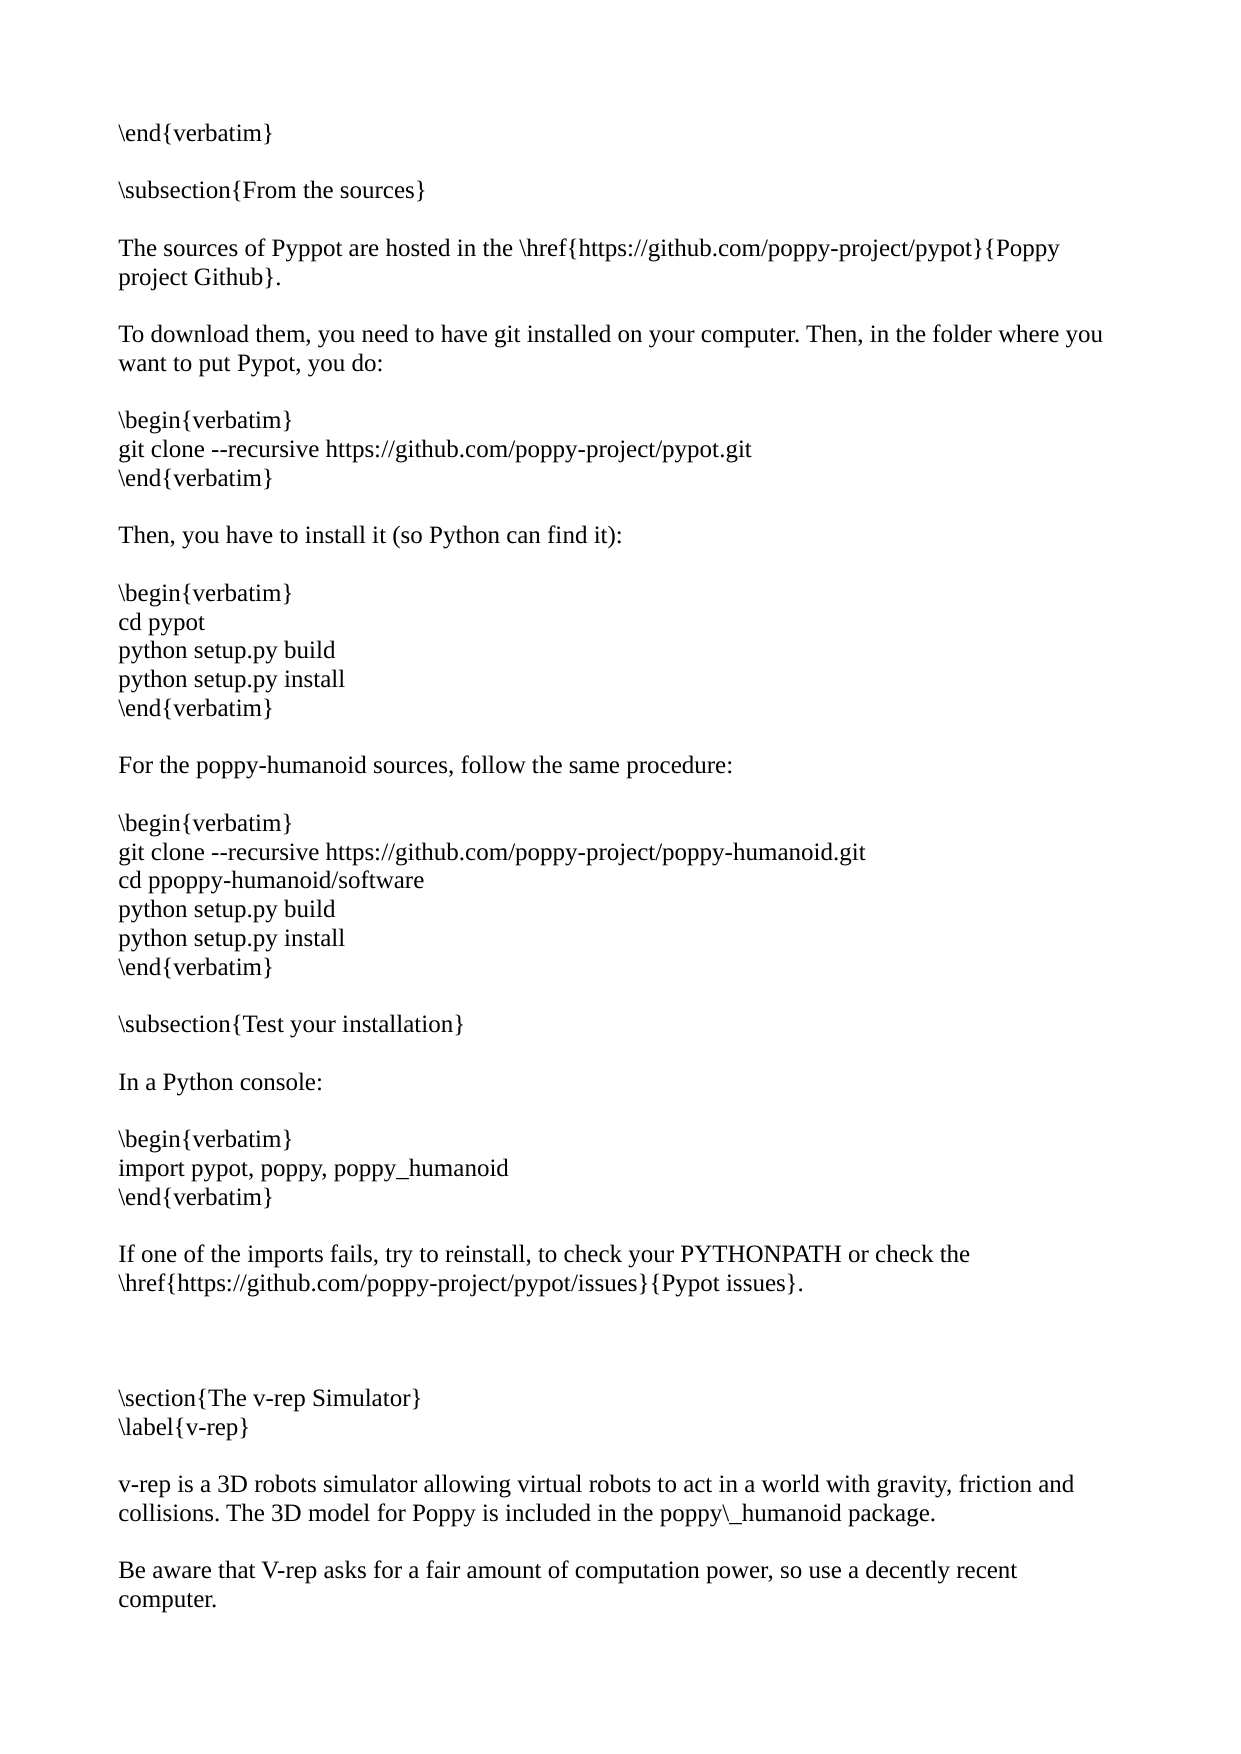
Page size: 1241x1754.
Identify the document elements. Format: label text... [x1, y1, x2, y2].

text \subsection{From the sources} [118, 176, 1122, 204]
text \end{verbatim} [118, 693, 1122, 722]
text \label{v-rep} [118, 1412, 1122, 1441]
text Then, you have to install it (so Python can find it): [118, 521, 1122, 549]
text Be aware that V-rep asks for a fair amount of computation power, so use a decently recent computer. [118, 1556, 1122, 1613]
text To download them, you need to have git installed on your computer. Then, in the folder where you want to put Pypot, you do: [118, 319, 1122, 377]
text cd ppoppy-humanoid/software [118, 866, 1122, 894]
text The sources of Pyppot are hosted in the \href{https://github.com/poppy-project/pypot}{Poppy project Github}. [118, 233, 1122, 291]
text In a Python console: [118, 1067, 1122, 1096]
text python setup.py build [118, 636, 1122, 664]
text If one of the imports fails, try to reinstall, to check your PYTHONPATH or check the \href{https://github.com/poppy-project/pypot/issues}{Pypot issues}. [118, 1239, 1122, 1297]
text \section{The v-rep Simulator} [118, 1383, 1122, 1412]
text import pypot, poppy, poppy_humanoid [118, 1153, 1122, 1182]
text \end{verbatim} [118, 952, 1122, 981]
text python setup.py build [118, 894, 1122, 923]
text For the poppy-humanoid sources, follow the same procedure: [118, 751, 1122, 779]
text \end{verbatim} [118, 1182, 1122, 1211]
text v-rep is a 3D robots simulator allowing virtual robots to act in a world with gravity, friction and collisions. The 3D model for Poppy is included in the poppy\_humanoid package. [118, 1469, 1122, 1527]
text \end{verbatim} [118, 463, 1122, 492]
text cd pypot [118, 607, 1122, 636]
text \begin{verbatim} [118, 1124, 1122, 1153]
text \begin{verbatim} [118, 578, 1122, 607]
text \end{verbatim} [118, 118, 1122, 147]
text \begin{verbatim} [118, 406, 1122, 434]
text git clone --recursive https://github.com/poppy-project/poppy-humanoid.git [118, 837, 1122, 866]
text \subsection{Test your installation} [118, 1009, 1122, 1038]
text python setup.py install [118, 664, 1122, 693]
text \begin{verbatim} [118, 808, 1122, 837]
text python setup.py install [118, 923, 1122, 952]
text git clone --recursive https://github.com/poppy-project/pypot.git [118, 434, 1122, 463]
